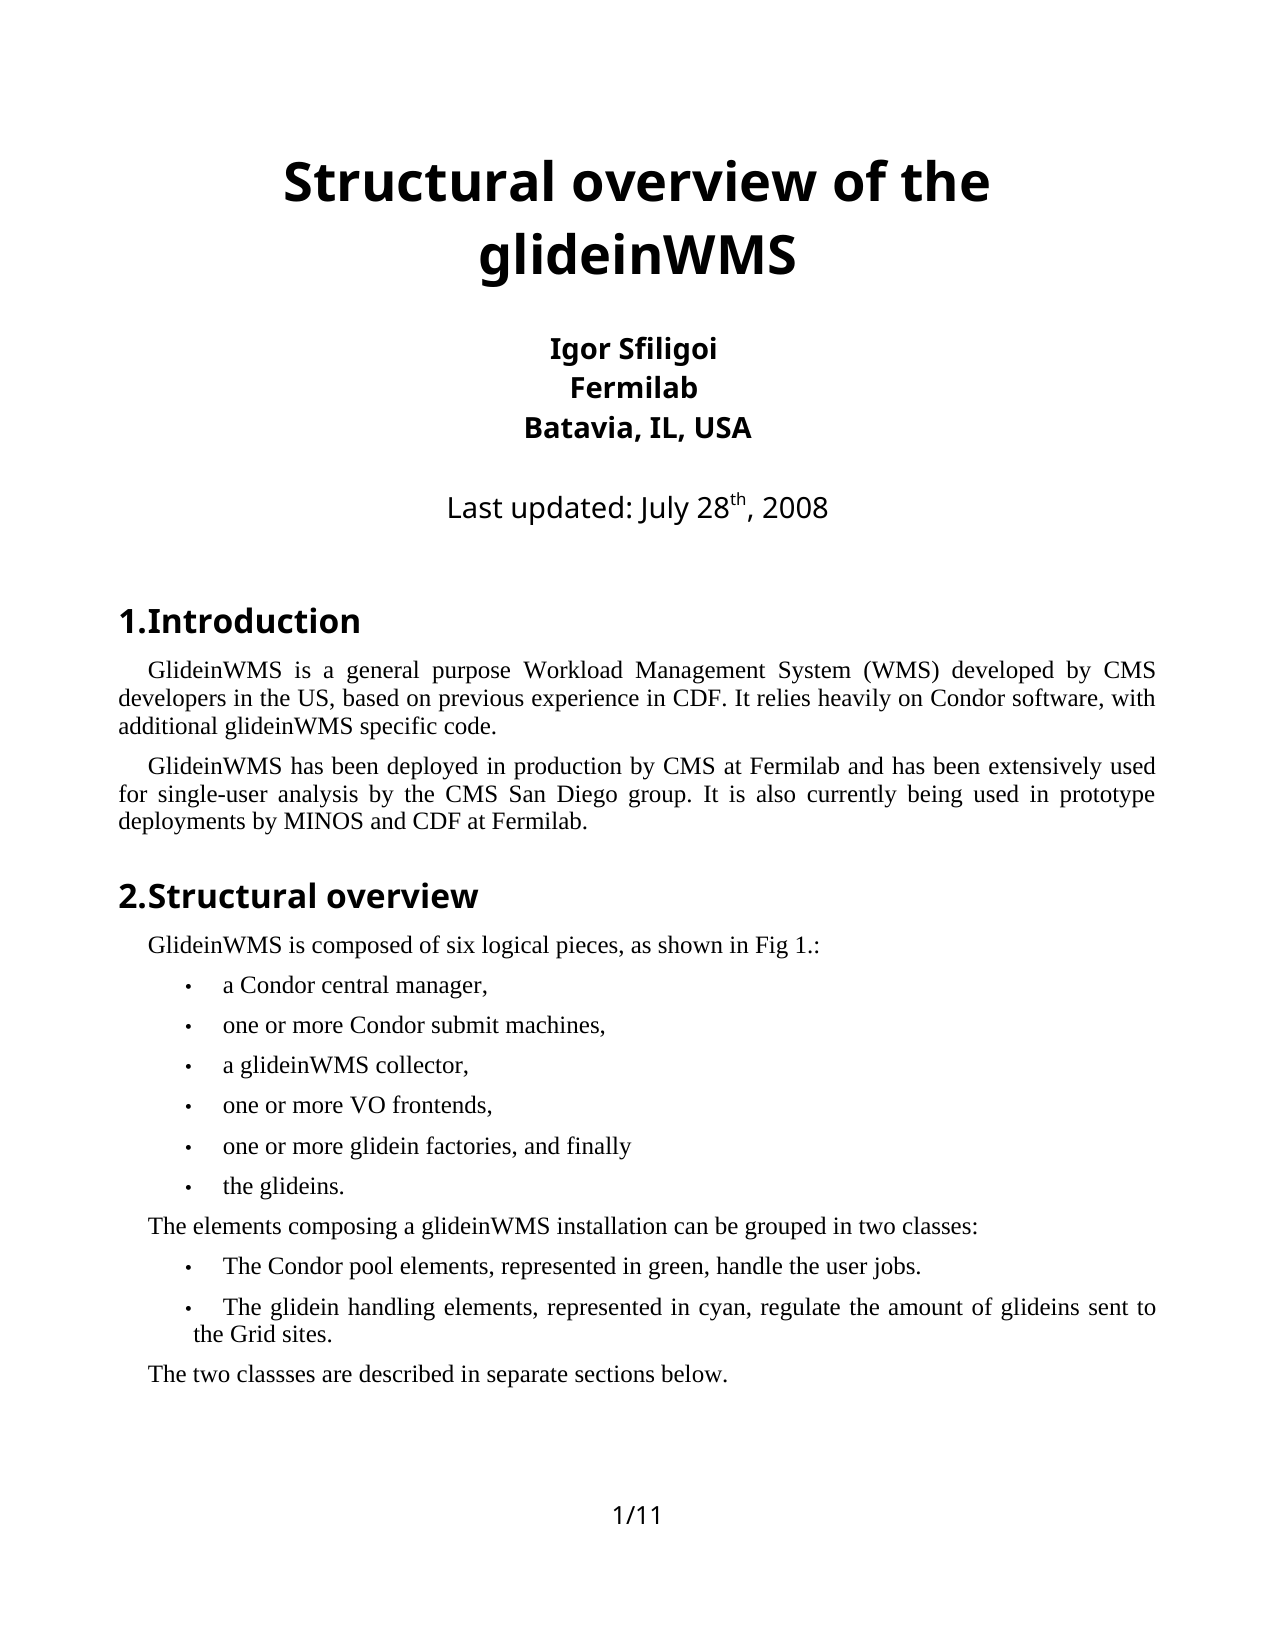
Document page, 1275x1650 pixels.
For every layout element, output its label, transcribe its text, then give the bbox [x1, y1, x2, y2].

list The glidein handling elements, represented in cyan, regulate the amount of glideins sent to the Grid sites. [156, 1293, 1157, 1348]
subtitle Igor Sfiligoi Fermilab Batavia, IL, USA Last updated: July 28th, 2008 [118, 328, 1157, 527]
list a Condor central manager, [156, 971, 1157, 999]
list The Condor pool elements, represented in green, handle the user jobs. [156, 1252, 1157, 1280]
text GlideinWMS is a general purpose Workload Management System (WMS) developed by CMS developers in the US, based on previous experience in CDF. It relies heavily on Condor software, with additional glideinWMS specific code. [118, 656, 1157, 739]
subtitle Structural overview [118, 873, 1157, 918]
subtitle Introduction [118, 598, 1157, 644]
list a glideinWMS collector, [156, 1051, 1157, 1079]
text The elements composing a glideinWMS installation can be grouped in two classes: [118, 1212, 1157, 1240]
text GlideinWMS has been deployed in production by CMS at Fermilab and has been extensively used for single-user analysis by the CMS San Diego group. It is also currently being used in prototype deployments by MINOS and CDF at Fermilab. [118, 752, 1157, 835]
list one or more VO frontends, [156, 1092, 1157, 1119]
list one or more glidein factories, and finally [156, 1132, 1157, 1159]
text The two classses are described in separate sections below. [118, 1361, 1157, 1388]
list the glideins. [156, 1172, 1157, 1200]
title Structural overview of the glideinWMS [118, 143, 1157, 291]
list one or more Condor submit machines, [156, 1011, 1157, 1039]
text GlideinWMS is composed of six logical pieces, as shown in Fig 1.: [118, 931, 1157, 958]
